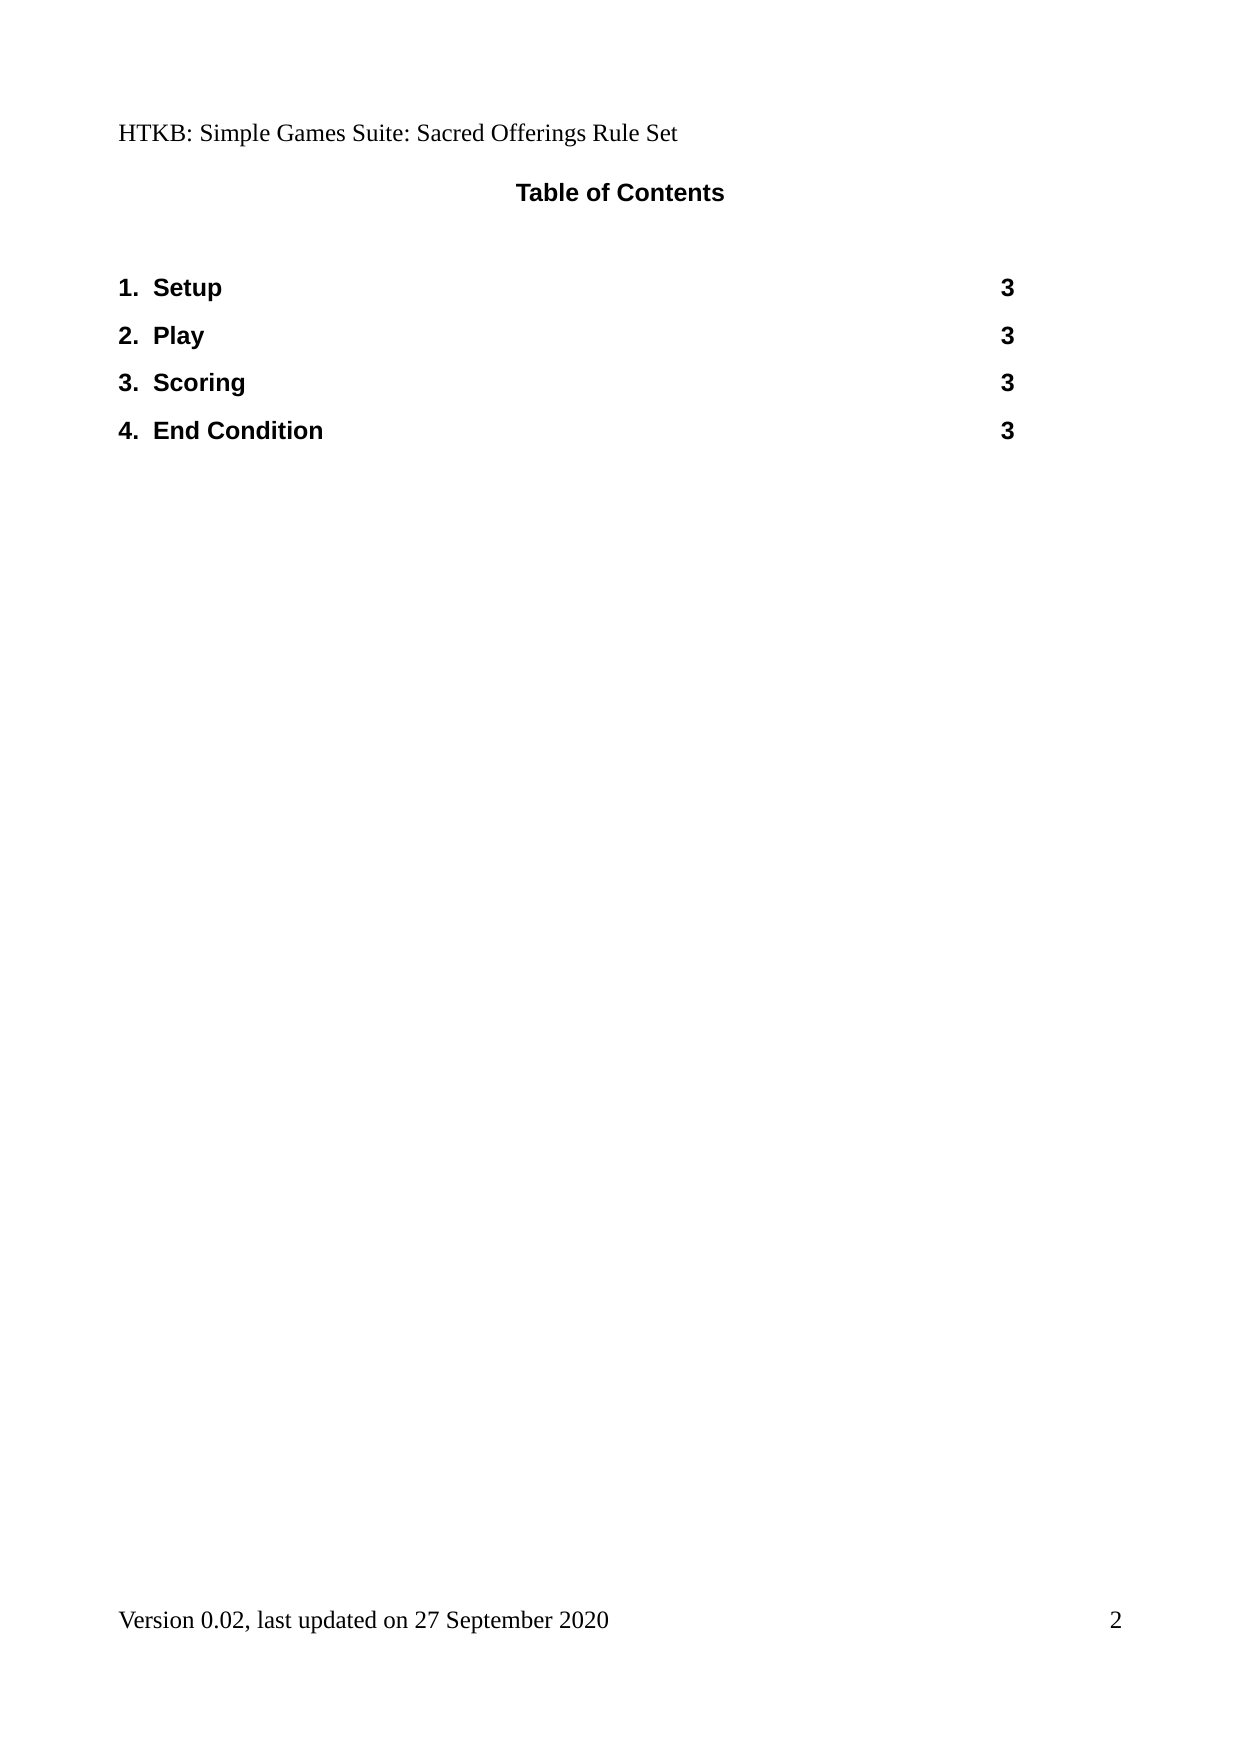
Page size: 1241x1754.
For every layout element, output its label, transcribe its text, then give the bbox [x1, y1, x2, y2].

subtitle 2. Play 3 [118, 321, 1122, 349]
subtitle 4. End Condition 3 [118, 416, 1122, 444]
text Table of Contents [118, 178, 1122, 207]
subtitle 1. Setup 3 [118, 273, 1122, 302]
subtitle 3. Scoring 3 [118, 368, 1122, 397]
